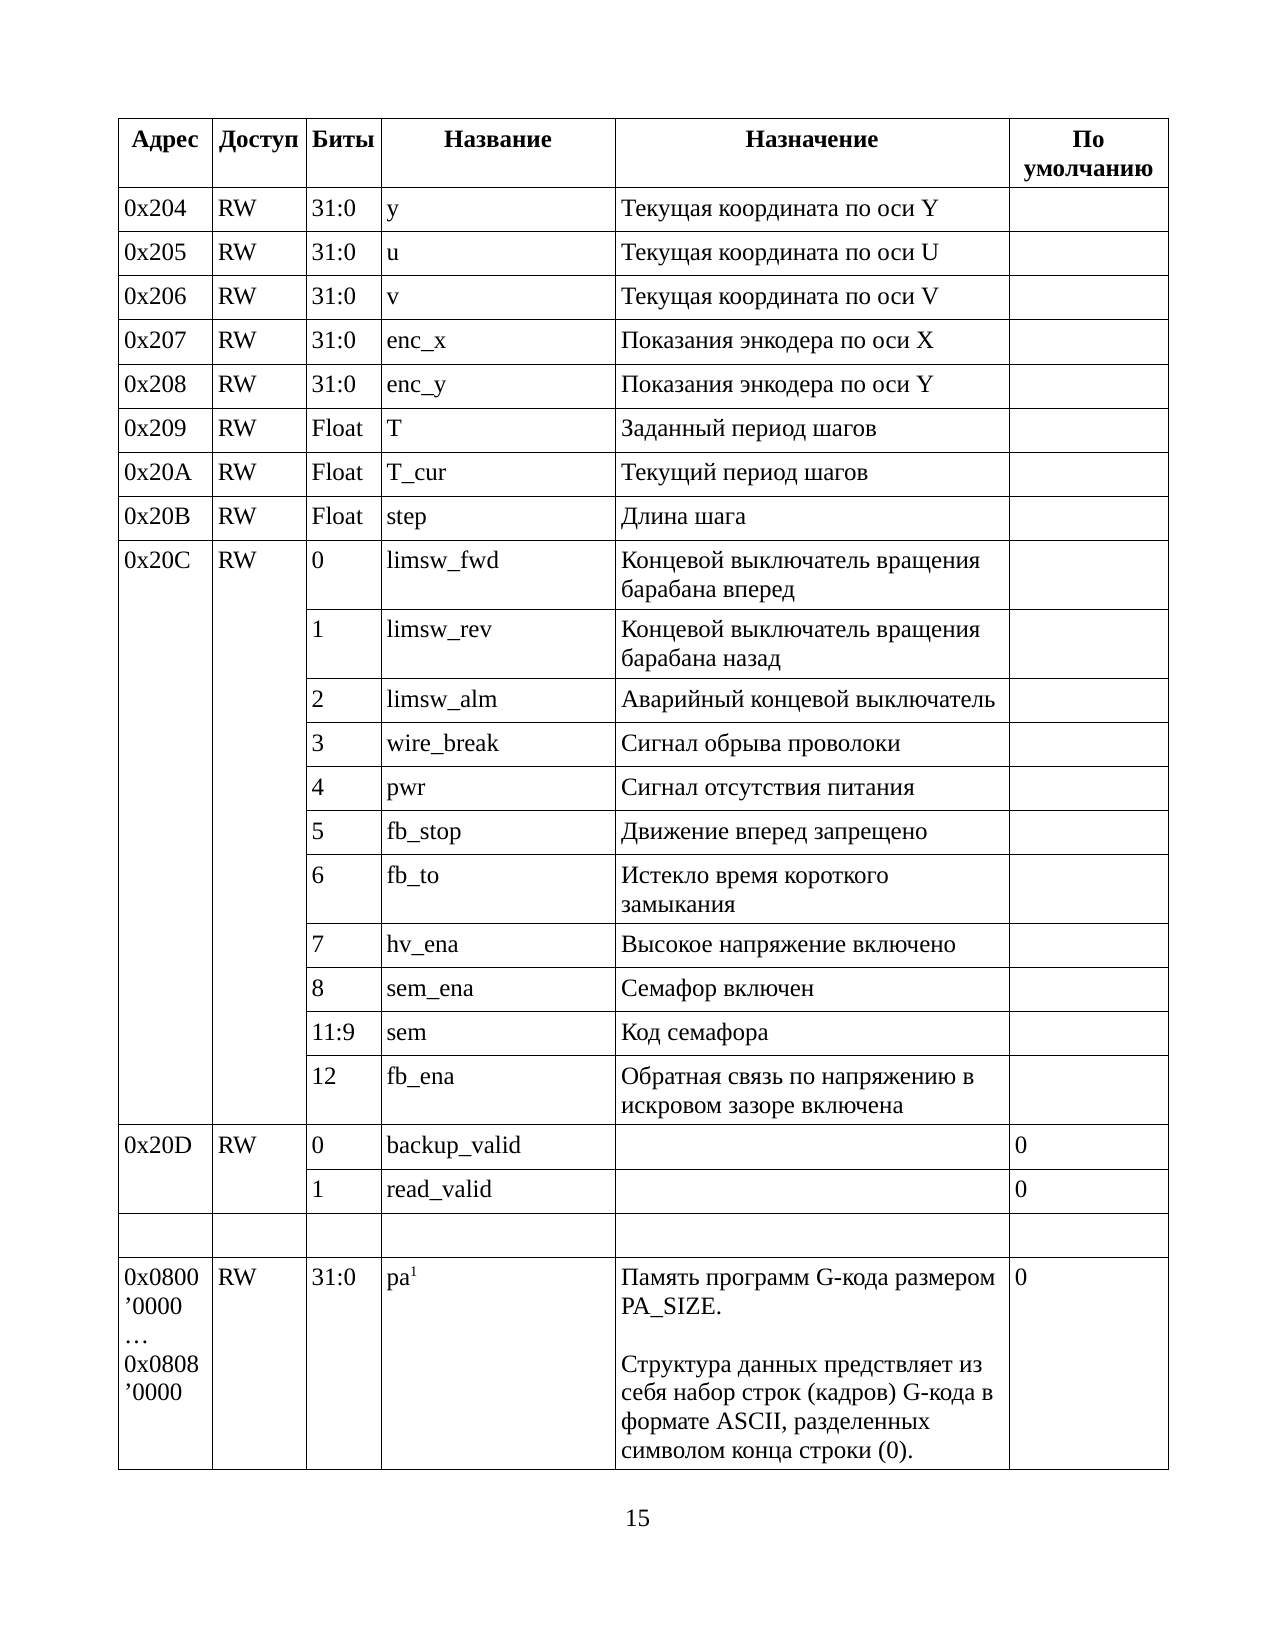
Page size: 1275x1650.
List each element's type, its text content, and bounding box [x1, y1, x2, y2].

table_cell RW [213, 1258, 306, 1469]
table_cell pa1 [382, 1258, 615, 1469]
table_cell [1010, 767, 1168, 810]
table_cell u [382, 232, 615, 275]
table_cell 0 [307, 541, 381, 609]
table_cell 0x206 [119, 276, 212, 319]
table_cell 31:0 [307, 320, 381, 363]
table_cell [119, 1214, 212, 1257]
table_cell Заданный период шагов [616, 409, 1009, 452]
table_cell Сигнал обрыва проволоки [616, 723, 1009, 766]
table_header По умолчанию [1010, 119, 1168, 187]
table_cell Истекло время короткого замыкания [616, 855, 1009, 923]
table_cell Движение вперед запрещено [616, 811, 1009, 854]
table_cell Текущая координата по оси U [616, 232, 1009, 275]
table_header Доступ [213, 119, 306, 187]
table_cell wire_break [382, 723, 615, 766]
table_cell [616, 1125, 1009, 1168]
table_cell backup_valid [382, 1125, 615, 1168]
table_cell 0 [1010, 1125, 1168, 1168]
table_cell Концевой выключатель вращения барабана назад [616, 610, 1009, 678]
table_header Назначение [616, 119, 1009, 187]
table_cell 11:9 [307, 1012, 381, 1055]
table_cell Обратная связь по напряжению в искровом зазоре включена [616, 1056, 1009, 1124]
table_cell 6 [307, 855, 381, 923]
table_cell 0x20A [119, 453, 212, 496]
table_cell 0x205 [119, 232, 212, 275]
table_cell fb_stop [382, 811, 615, 854]
table_cell read_valid [382, 1170, 615, 1212]
table_cell Память программ G-кода размером PA_SIZE. Структура данных предствляет из себя набор строк (кадров) G-кода в формате ASCII, разделенных символом конца строки (0). [616, 1258, 1009, 1469]
table_cell RW [213, 320, 306, 363]
table_cell limsw_alm [382, 679, 615, 722]
table_cell step [382, 497, 615, 540]
table_cell [616, 1214, 1009, 1257]
table_cell 0 [307, 1125, 381, 1168]
table_cell [1010, 188, 1168, 231]
table_cell [1010, 610, 1168, 678]
table_cell 0x0800’0000 … 0x0808’0000 [119, 1258, 212, 1469]
table_cell pwr [382, 767, 615, 810]
table_cell 8 [307, 968, 381, 1011]
table_cell [1010, 1214, 1168, 1257]
table_cell 31:0 [307, 232, 381, 275]
table_cell limsw_rev [382, 610, 615, 678]
table_cell 1 [307, 1170, 381, 1212]
table_cell Высокое напряжение включено [616, 924, 1009, 967]
table_cell [1010, 1012, 1168, 1055]
table_cell 0x207 [119, 320, 212, 363]
table_cell 0 [1010, 1170, 1168, 1212]
table_cell [1010, 276, 1168, 319]
table_cell Сигнал отсутствия питания [616, 767, 1009, 810]
table_cell Float [307, 409, 381, 452]
table_cell [1010, 1056, 1168, 1124]
table_cell Показания энкодера по оси Y [616, 365, 1009, 407]
table_cell 2 [307, 679, 381, 722]
table_cell [1010, 409, 1168, 452]
table_cell 1 [307, 610, 381, 678]
table_cell Длина шага [616, 497, 1009, 540]
table_cell [1010, 723, 1168, 766]
table_cell hv_ena [382, 924, 615, 967]
table_cell Семафор включен [616, 968, 1009, 1011]
table_cell limsw_fwd [382, 541, 615, 609]
table_cell [382, 1214, 615, 1257]
table_cell [1010, 968, 1168, 1011]
table_cell 5 [307, 811, 381, 854]
table_cell 0x204 [119, 188, 212, 231]
table_cell fb_ena [382, 1056, 615, 1124]
table_cell 7 [307, 924, 381, 967]
table_cell [1010, 232, 1168, 275]
table_cell [1010, 497, 1168, 540]
table_cell [1010, 453, 1168, 496]
table_cell 0 [1010, 1258, 1168, 1469]
table_cell [1010, 365, 1168, 407]
table_cell [1010, 811, 1168, 854]
table_cell [616, 1170, 1009, 1212]
table_cell 31:0 [307, 276, 381, 319]
table_cell 31:0 [307, 1258, 381, 1469]
table_cell Float [307, 497, 381, 540]
table_cell [213, 1214, 306, 1257]
table_header Биты [307, 119, 381, 187]
table_cell v [382, 276, 615, 319]
table_cell RW [213, 453, 306, 496]
table_cell 31:0 [307, 365, 381, 407]
table_cell T [382, 409, 615, 452]
table_cell Текущая координата по оси V [616, 276, 1009, 319]
table_cell [1010, 679, 1168, 722]
table_cell 0x208 [119, 365, 212, 407]
table_cell 0x209 [119, 409, 212, 452]
table_cell 12 [307, 1056, 381, 1124]
table_cell 0x20D [119, 1125, 212, 1212]
table_cell y [382, 188, 615, 231]
table_cell RW [213, 409, 306, 452]
table_cell Аварийный концевой выключатель [616, 679, 1009, 722]
table_cell [1010, 855, 1168, 923]
table_cell enc_x [382, 320, 615, 363]
table_header Название [382, 119, 615, 187]
table_header Адрес [119, 119, 212, 187]
table_cell RW [213, 365, 306, 407]
table_cell enc_y [382, 365, 615, 407]
table_cell RW [213, 497, 306, 540]
table_cell RW [213, 232, 306, 275]
table_cell 3 [307, 723, 381, 766]
table_cell [307, 1214, 381, 1257]
table_cell fb_to [382, 855, 615, 923]
table_cell T_cur [382, 453, 615, 496]
table_cell Текущая координата по оси Y [616, 188, 1009, 231]
table_cell RW [213, 188, 306, 231]
table_cell RW [213, 276, 306, 319]
table_cell 4 [307, 767, 381, 810]
table_cell Текущий период шагов [616, 453, 1009, 496]
table_cell [1010, 320, 1168, 363]
table_cell [1010, 924, 1168, 967]
table_cell 31:0 [307, 188, 381, 231]
table_cell sem [382, 1012, 615, 1055]
table_cell Концевой выключатель вращения барабана вперед [616, 541, 1009, 609]
table_cell [1010, 541, 1168, 609]
table_cell Float [307, 453, 381, 496]
table_cell Код семафора [616, 1012, 1009, 1055]
table_cell RW [213, 1125, 306, 1212]
table_cell Показания энкодера по оси X [616, 320, 1009, 363]
table_cell RW [213, 541, 306, 1124]
table_cell 0x20C [119, 541, 212, 1124]
table_cell sem_ena [382, 968, 615, 1011]
table_cell 0x20B [119, 497, 212, 540]
